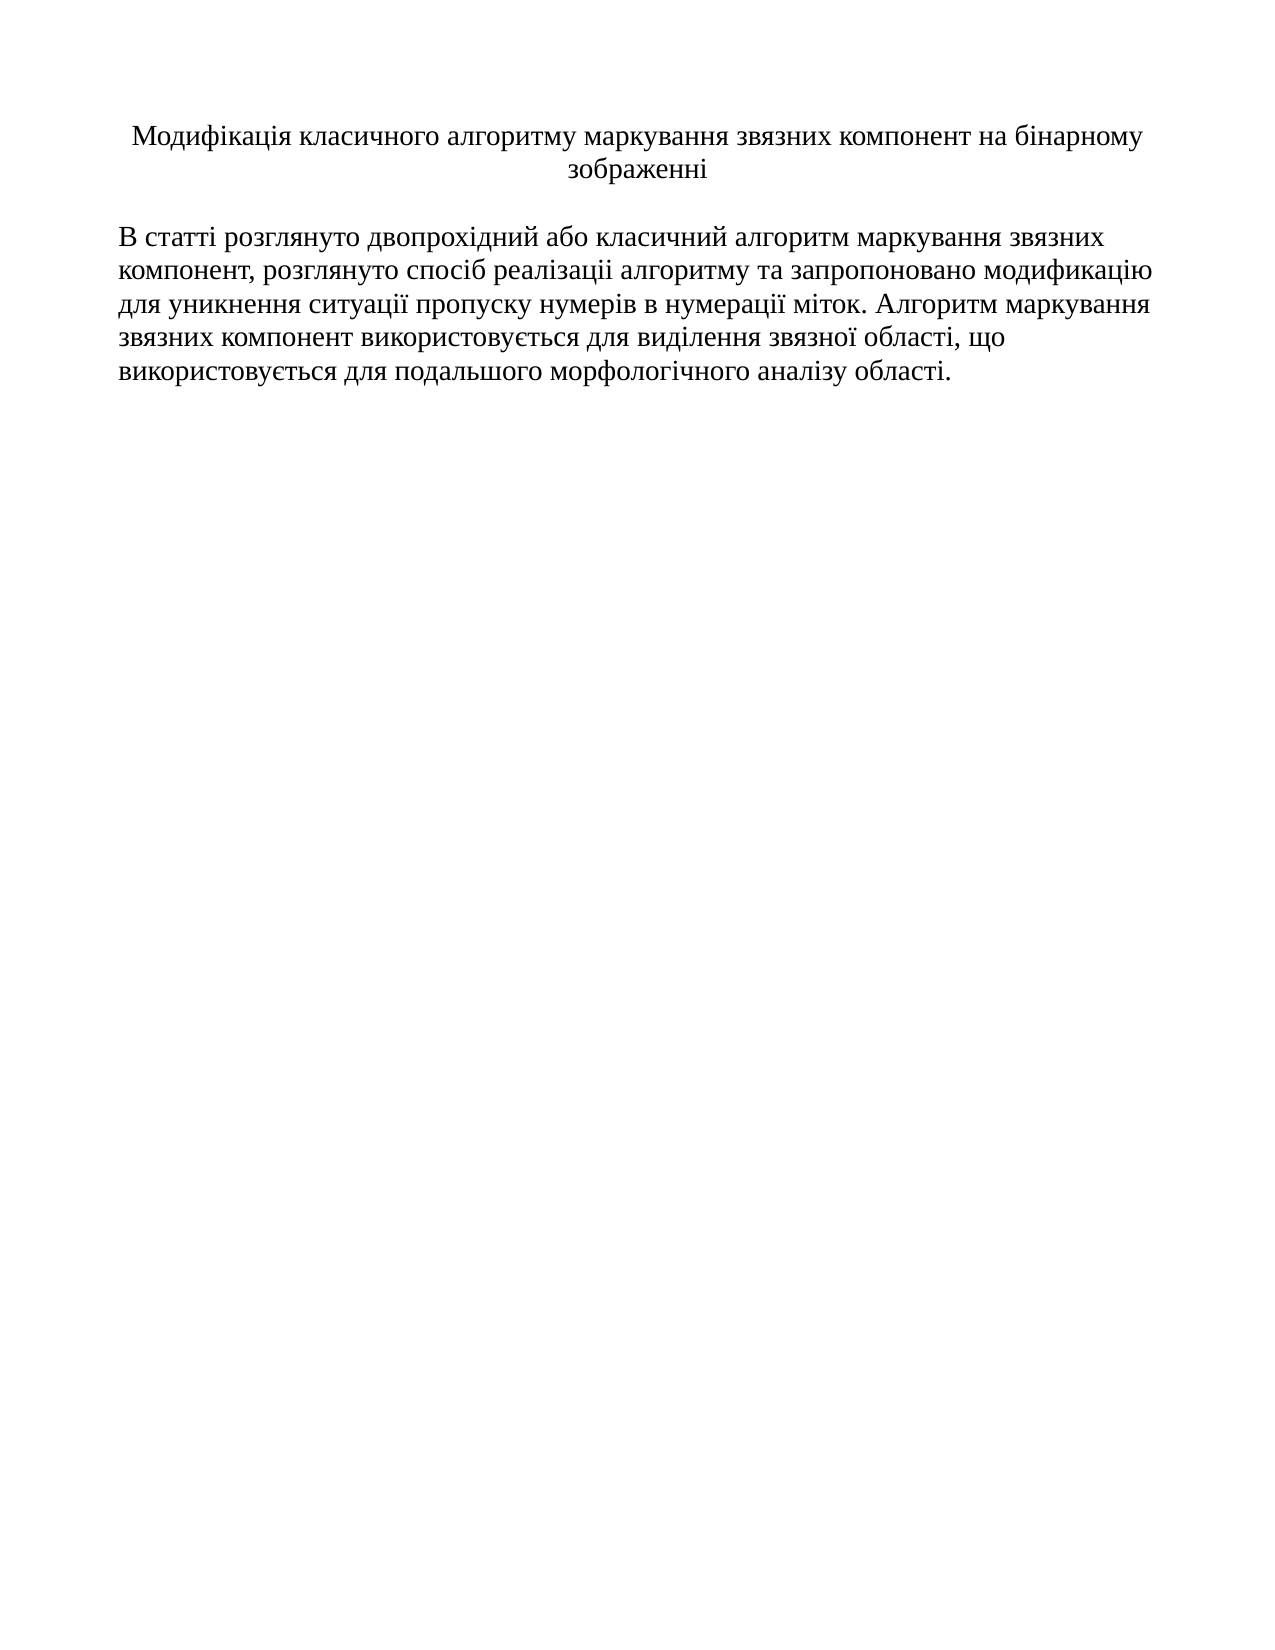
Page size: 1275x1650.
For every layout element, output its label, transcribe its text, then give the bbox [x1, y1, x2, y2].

text Модифікація класичного алгоритму маркування звязних компонент на бінарному зображенні [118, 118, 1157, 185]
text В статті розглянуто двопрохідний або класичний алгоритм маркування звязних компонент, розглянуто спосіб реалізаціі алгоритму та запропоновано модификацію для уникнення ситуації пропуску нумерів в нумерації міток. Алгоритм маркування звязних компонент використовується для виділення звязної області, що використовується для подальшого морфологічного аналізу області. [118, 219, 1157, 386]
